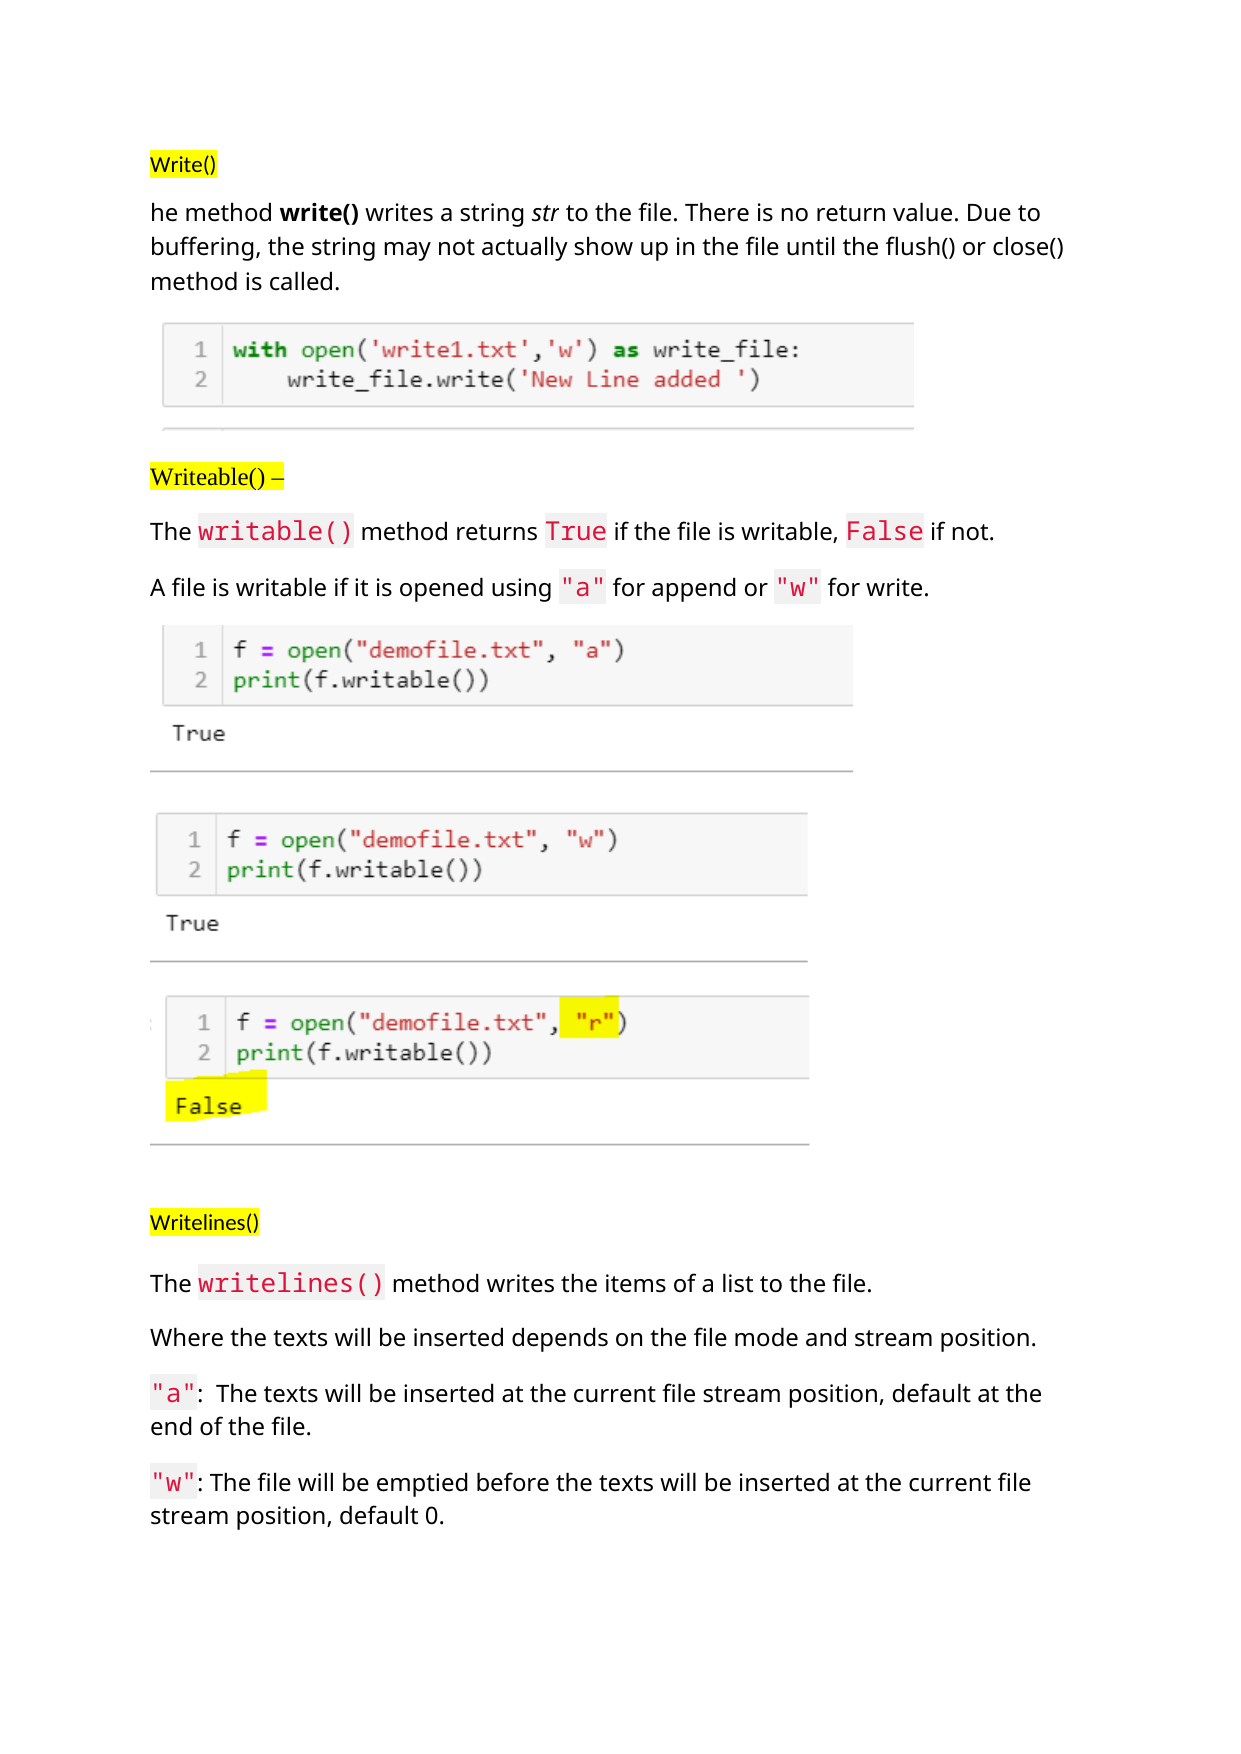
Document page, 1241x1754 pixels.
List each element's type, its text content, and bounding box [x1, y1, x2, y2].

text A file is writable if it is opened using "a" for append or "w" for write. [150, 569, 1090, 604]
text "a": The texts will be inserted at the current file stream position, default at the end of the file. [150, 1374, 1090, 1442]
text "w": The file will be emptied before the texts will be inserted at the current file stream position, default 0. [150, 1463, 1090, 1531]
text Where the texts will be inserted depends on the file mode and stream position. [150, 1321, 1090, 1353]
text Writelines() [150, 1208, 1090, 1236]
text Write() [150, 150, 1090, 178]
text Writeable() – [150, 459, 1090, 492]
text The writelines() method writes the items of a list to the file. [150, 1264, 1090, 1300]
text he method write() writes a string str to the file. There is no return value. Due to buffering, the string may not actually show up in the file until the flush() or close() method is called. [150, 196, 1090, 297]
text The writable() method returns True if the file is writable, False if not. [150, 513, 1090, 548]
